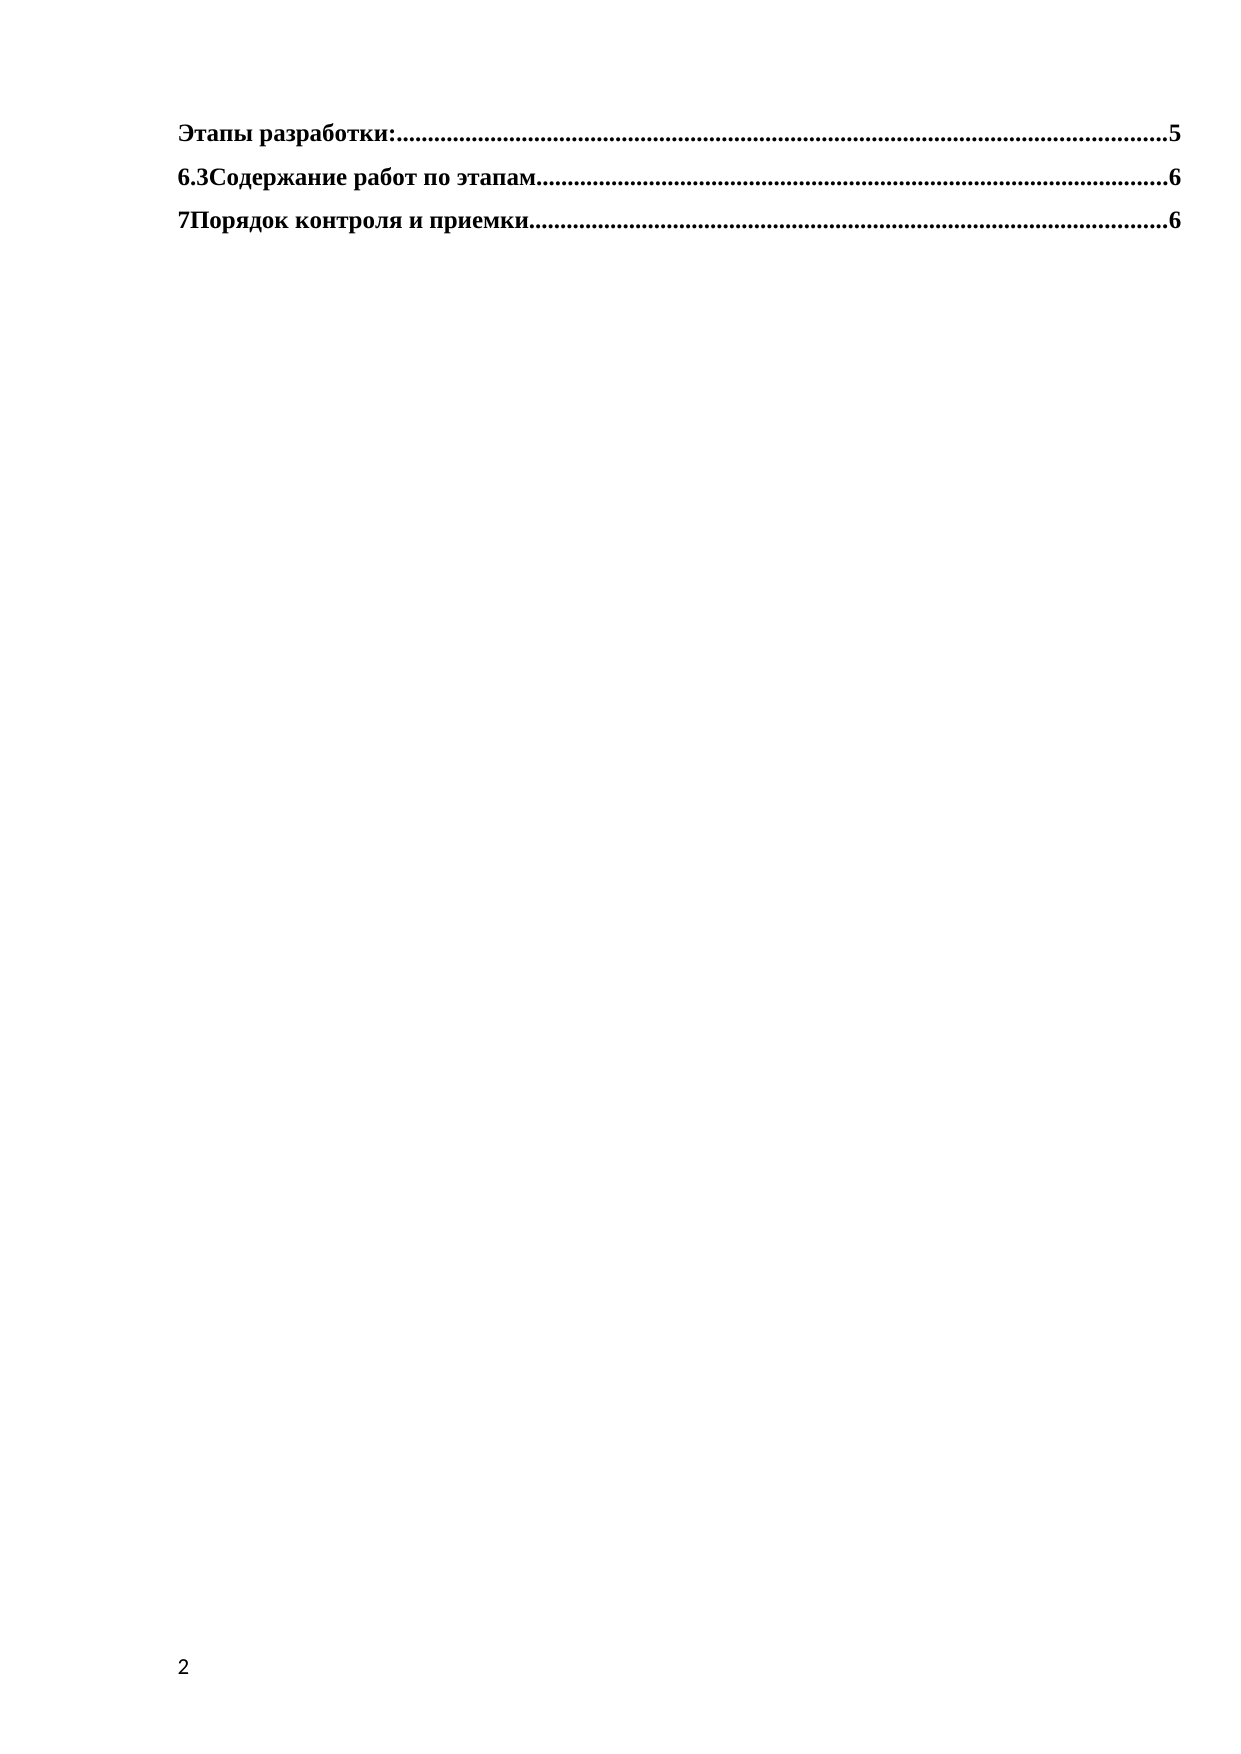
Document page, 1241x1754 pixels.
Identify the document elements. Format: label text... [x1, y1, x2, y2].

text 7Порядок контроля и приемки 6 [177, 205, 1181, 234]
text 6.3Содержание работ по этапам 6 [177, 162, 1181, 190]
text Этапы разработки: 5 [177, 118, 1181, 147]
